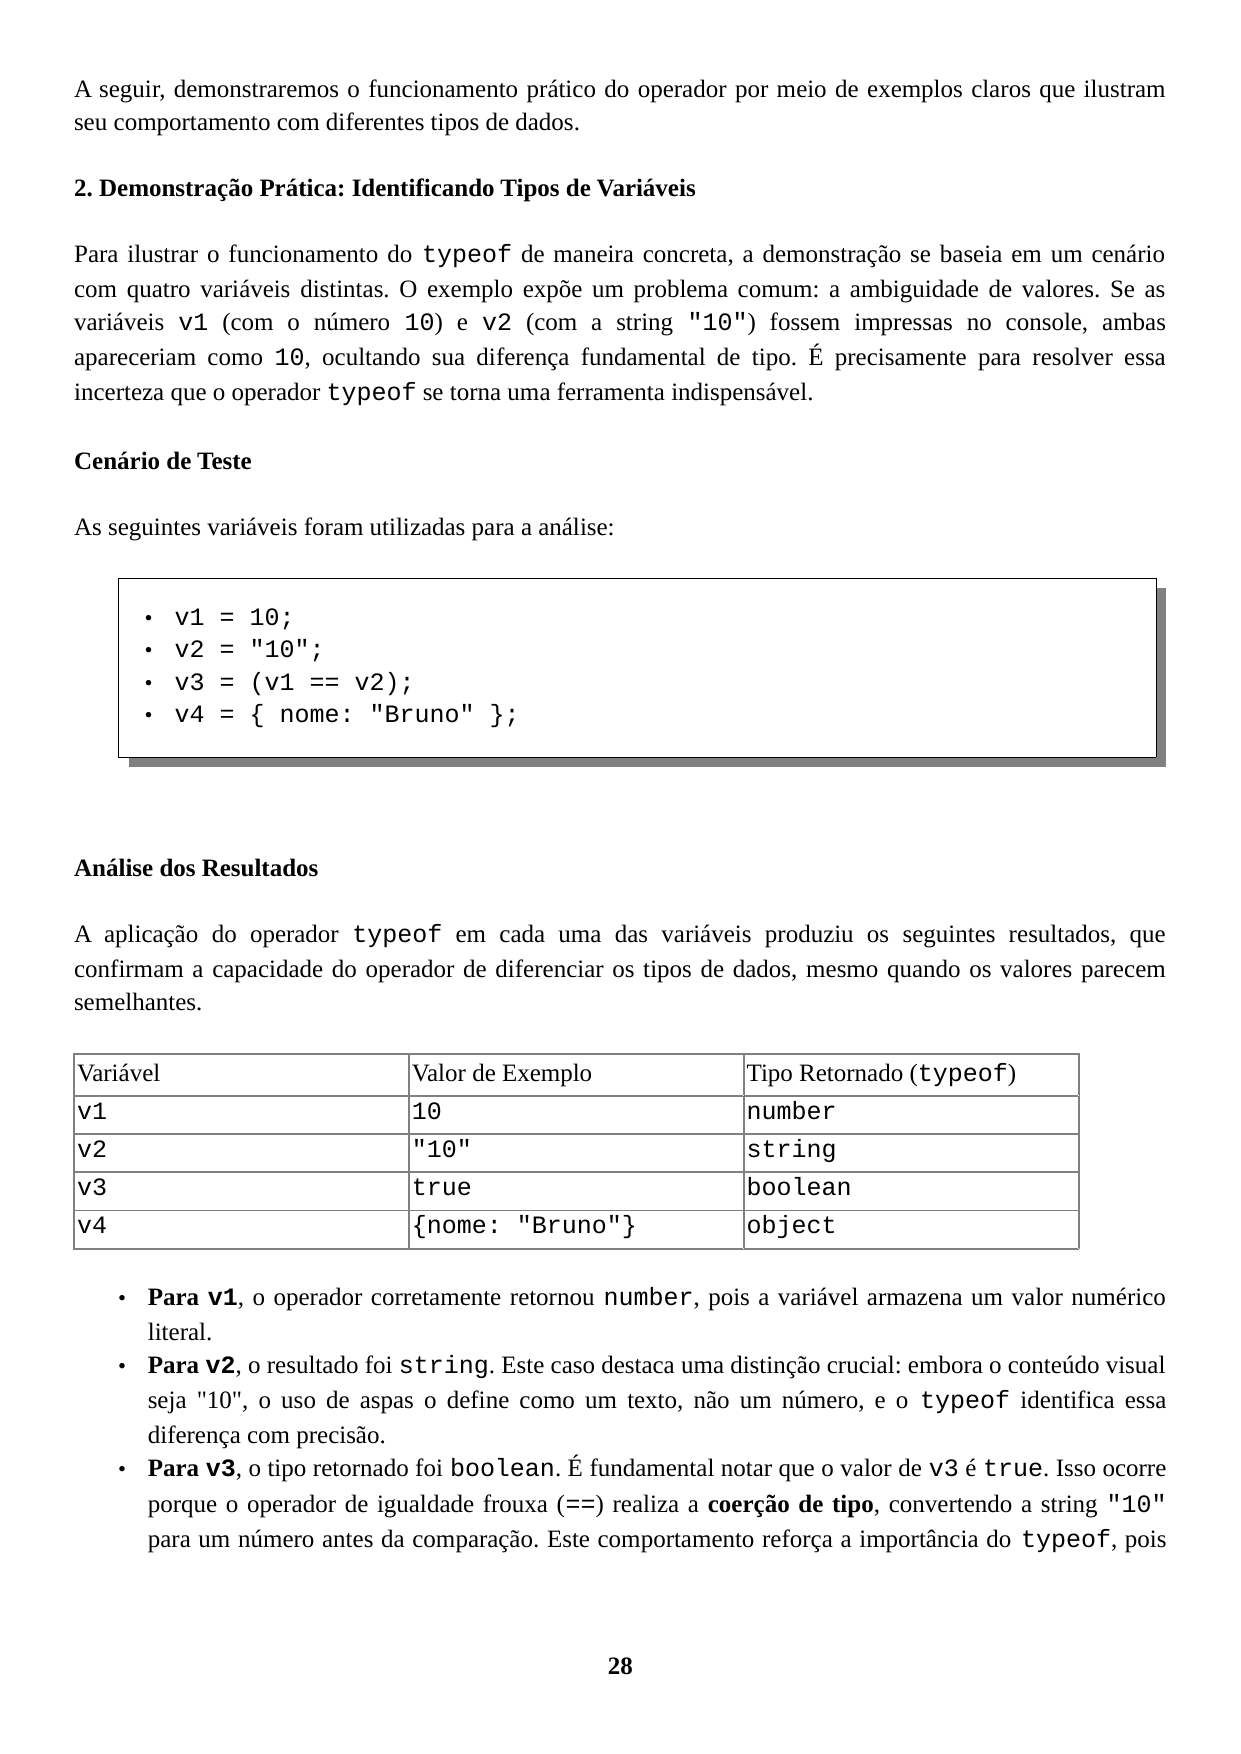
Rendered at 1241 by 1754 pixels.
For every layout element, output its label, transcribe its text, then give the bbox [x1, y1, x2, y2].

table_cell 10 [410, 1097, 743, 1133]
text A aplicação do operador typeof em cada uma das variáveis produziu os seguintes resultados, que confirmam a capacidade do operador de diferenciar os tipos de dados, mesmo quando os valores parecem semelhantes. [74, 919, 1166, 1016]
table_cell v4 [75, 1211, 408, 1248]
table_cell "10" [410, 1135, 743, 1171]
subtitle Cenário de Teste [74, 446, 1166, 474]
table_cell string [745, 1135, 1078, 1171]
table_cell boolean [745, 1173, 1078, 1209]
text A seguir, demonstraremos o funcionamento prático do operador por meio de exemplos claros que ilustram seu comportamento com diferentes tipos de dados. [74, 74, 1166, 136]
text Para ilustrar o funcionamento do typeof de maneira concreta, a demonstração se baseia em um cenário com quatro variáveis distintas. O exemplo expõe um problema comum: a ambiguidade de valores. Se as variáveis v1 (com o número 10) e v2 (com a string "10") fossem impressas no console, ambas apareceriam como 10, ocultando sua diferença fundamental de tipo. É precisamente para resolver essa incerteza que o operador typeof se torna uma ferramenta indispensável. [74, 239, 1166, 408]
table_header Valor de Exemplo [410, 1055, 743, 1095]
list Para v1, o operador corretamente retornou number, pois a variável armazena um valor numérico literal. [118, 1282, 1166, 1346]
list v4 = { nome: "Bruno" }; [119, 675, 1156, 757]
table_cell {nome: "Bruno"} [410, 1211, 743, 1248]
table_header Variável [75, 1055, 408, 1095]
list Para v2, o resultado foi string. Este caso destaca uma distinção crucial: embora o conteúdo visual seja "10", o uso de aspas o define como um texto, não um número, e o typeof identifica essa diferença com precisão. [118, 1350, 1166, 1449]
table_cell v1 [75, 1097, 408, 1133]
subtitle 2. Demonstração Prática: Identificando Tipos de Variáveis [74, 173, 1166, 202]
table_cell number [745, 1097, 1078, 1133]
list v1 = 10; [119, 579, 1156, 610]
list v2 = "10"; [119, 610, 1156, 643]
list Para v3, o tipo retornado foi boolean. É fundamental notar que o valor de v3 é true. Isso ocorre porque o operador de igualdade frouxa (==) realiza a coerção de tipo, convertendo a string "10" para um número antes da comparação. Este comportamento reforça a importância do typeof, pois [118, 1453, 1166, 1554]
table_cell v3 [75, 1173, 408, 1209]
table_cell v2 [75, 1135, 408, 1171]
table_cell true [410, 1173, 743, 1209]
list v3 = (v1 == v2); [119, 643, 1156, 675]
table_cell object [745, 1211, 1078, 1248]
table_header Tipo Retornado (typeof) [745, 1055, 1078, 1095]
subtitle Análise dos Resultados [74, 853, 1166, 882]
text As seguintes variáveis foram utilizadas para a análise: [74, 512, 1166, 541]
